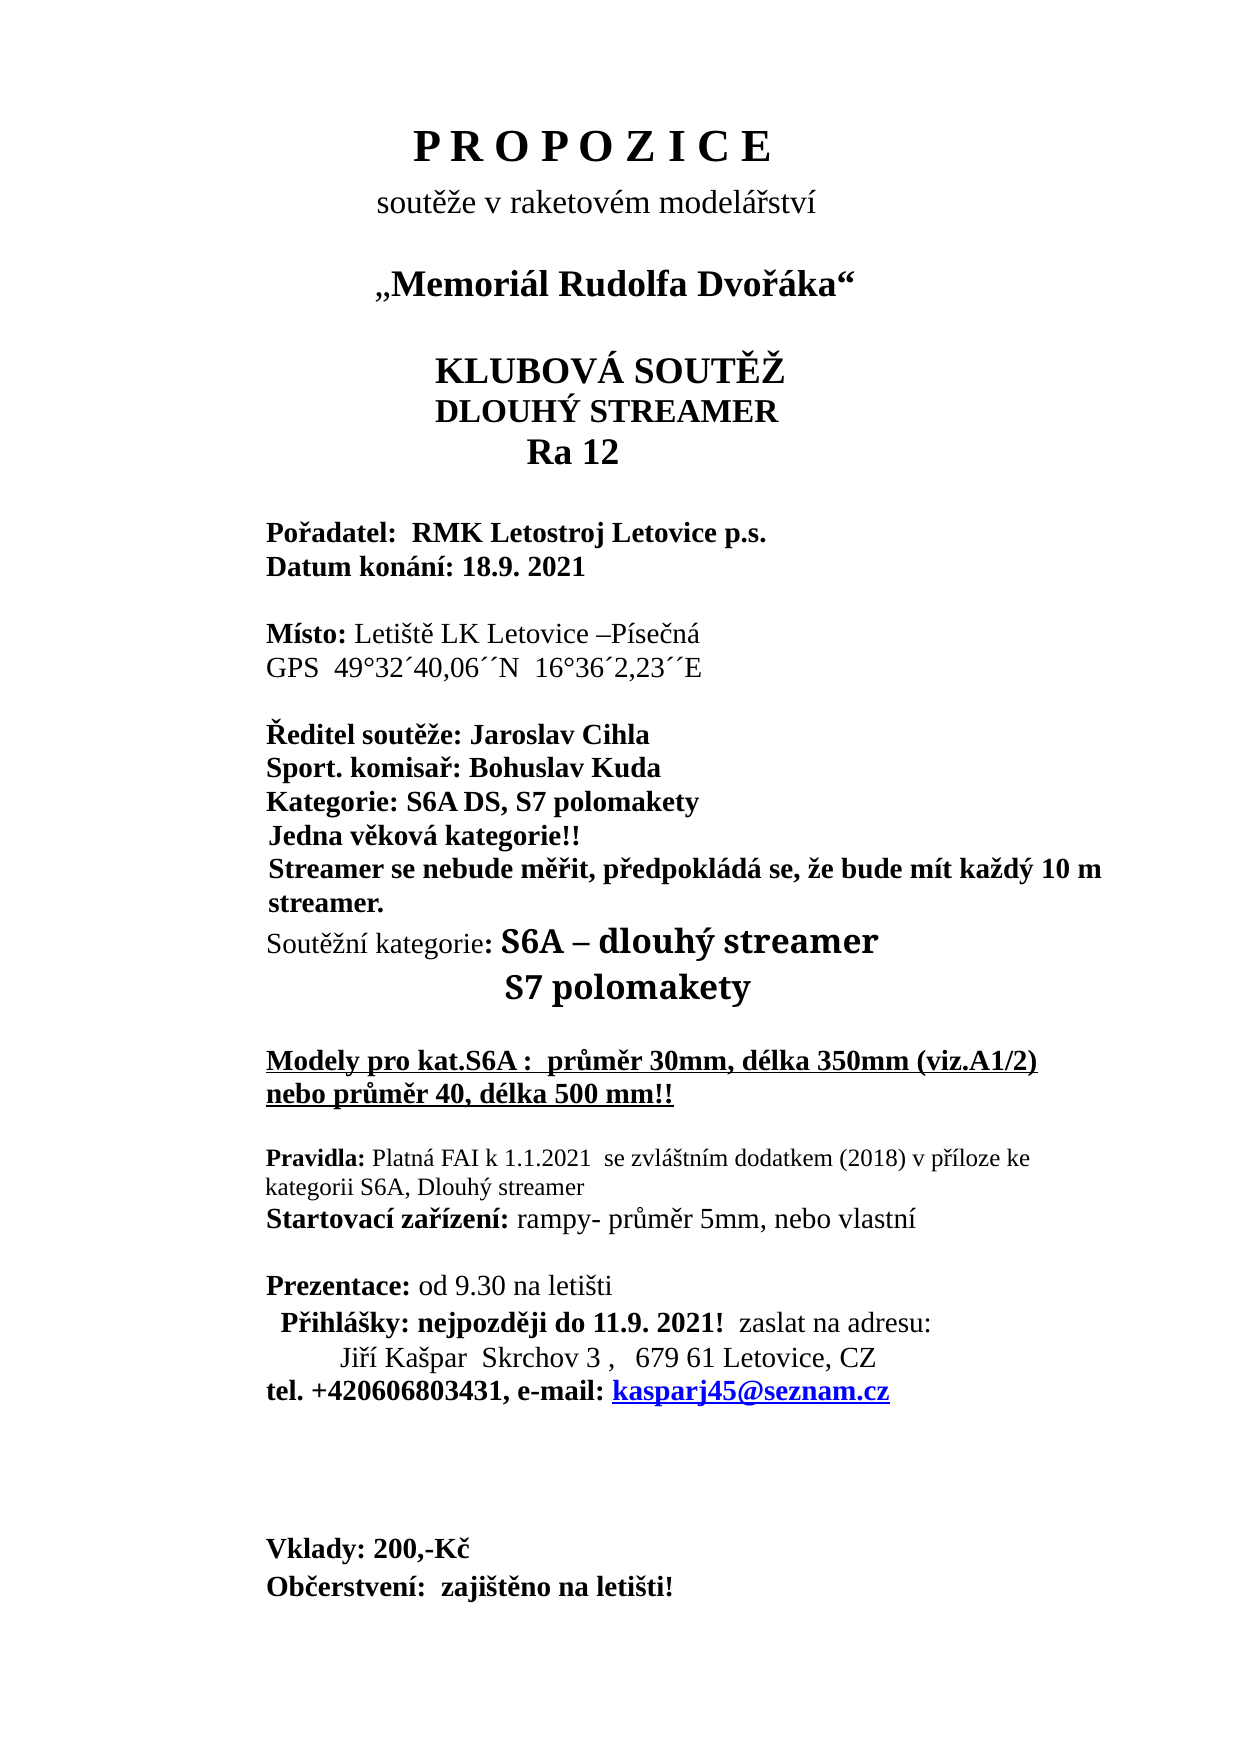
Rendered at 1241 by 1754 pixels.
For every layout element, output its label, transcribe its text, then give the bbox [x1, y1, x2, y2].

text Jiří Kašpar Skrchov 3 , 679 61 Letovice, CZ [118, 1340, 1122, 1373]
text Pravidla: Platná FAI k 1.1.2021 se zvláštním dodatkem (2018) v příloze ke kategorii S6A, Dlouhý streamer [265, 1143, 1122, 1201]
text Modely pro kat.S6A : průměr 30mm, délka 350mm (viz.A1/2) [118, 1043, 1122, 1076]
text Přihlášky: nejpozději do 11.9. 2021! zaslat na adresu: [118, 1301, 1122, 1340]
text Kategorie: S6A DS, S7 polomakety [118, 784, 1122, 818]
text Občerstvení: zajištěno na letišti! [118, 1565, 1122, 1603]
text tel. +420606803431, e-mail: kasparj45@seznam.cz [118, 1373, 1122, 1407]
text Jedna věková kategorie!! [268, 818, 1122, 851]
text Vklady: 200,-Kč [192, 1531, 1122, 1565]
text Startovací zařízení: rampy- průměr 5mm, nebo vlastní [118, 1201, 1122, 1234]
text Streamer se nebude měřit, předpokládá se, že bude mít každý 10 m streamer. [268, 851, 1122, 918]
text soutěže v raketovém modelářství [118, 171, 1122, 223]
text Ředitel soutěže: Jaroslav Cihla [118, 717, 1122, 751]
text Sport. komisař: Bohuslav Kuda [118, 751, 1122, 784]
text KLUBOVÁ SOUTĚŽ [118, 348, 1122, 391]
text Datum konání: 18.9. 2021 [118, 549, 1122, 583]
text Pořadatel: RMK Letostroj Letovice p.s. [118, 511, 1122, 549]
subtitle P R O P O Z I C E [339, 118, 1122, 171]
text Soutěžní kategorie: S6A – dlouhý streamer [118, 918, 1122, 964]
text Místo: Letiště LK Letovice –Písečná [118, 616, 1122, 650]
text Prezentace: od 9.30 na letišti [118, 1268, 1122, 1301]
text DLOUHÝ STREAMER [118, 391, 1122, 429]
text Ra 12 [118, 429, 1122, 473]
text GPS 49°32´40,06´´N 16°36´2,23´´E [118, 650, 1122, 683]
text „Memoriál Rudolfa Dvořáka“ [118, 262, 1122, 305]
text nebo průměr 40, délka 500 mm!! [118, 1076, 1122, 1110]
text S7 polomakety [118, 964, 1122, 1009]
